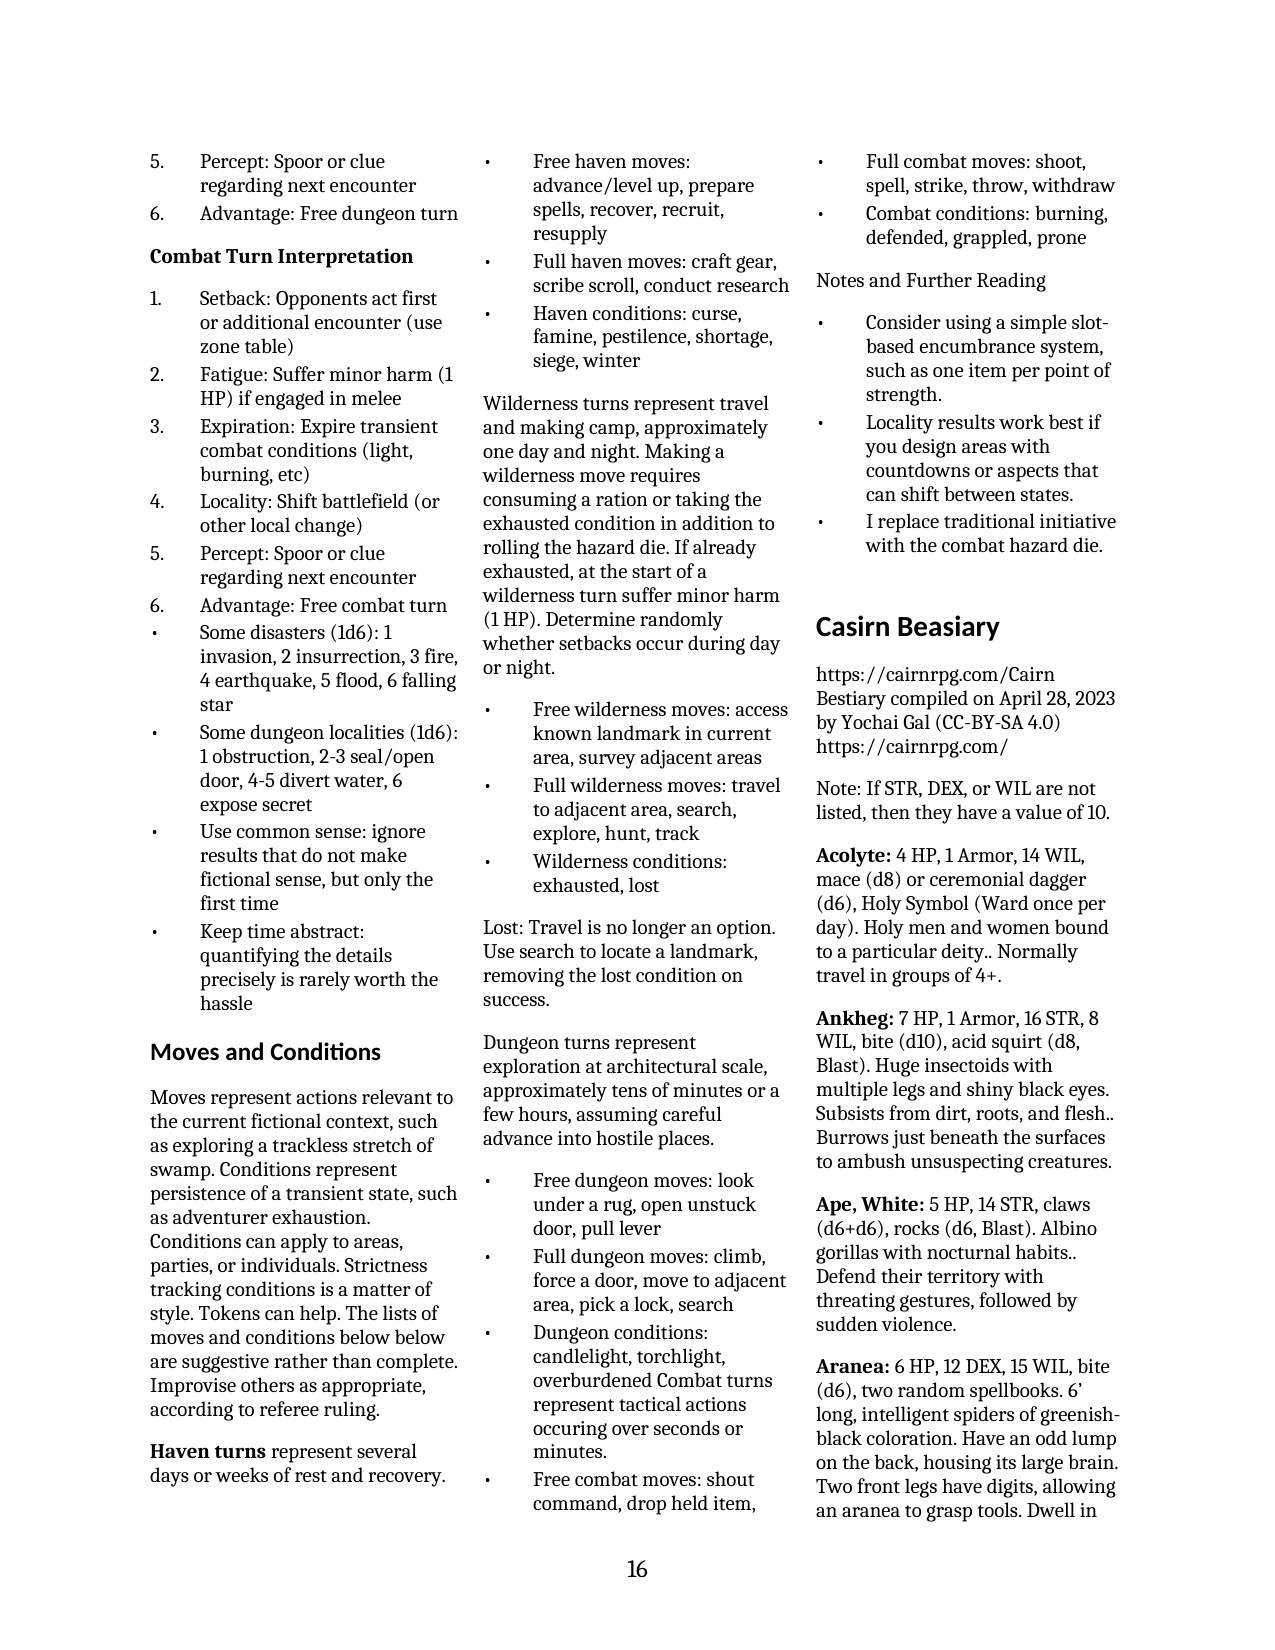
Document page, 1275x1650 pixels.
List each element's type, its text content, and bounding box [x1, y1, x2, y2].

list Free dungeon moves: look under a rug, open unstuck door, pull lever [483, 1169, 792, 1241]
list Free combat moves: shout command, drop held item, [483, 1468, 792, 1516]
subtitle Casirn Beasiary [816, 608, 1125, 644]
list Locality results work best if you design areas with countdowns or aspects that can shift between states. [816, 411, 1125, 506]
list Use common sense: ignore results that do not make fictional sense, but only the first time [150, 820, 459, 916]
list I replace traditional initiative with the combat hazard die. [816, 510, 1125, 558]
subtitle Moves and Conditions [150, 1036, 459, 1067]
list Some disasters (1d6): 1 invasion, 2 insurrection, 3 fire, 4 earthquake, 5 flood, 6 falling star [150, 621, 459, 717]
text Ape, White: 5 HP, 14 STR, claws (d6+d6), rocks (d6, Blast). Albino gorillas with nocturnal habits.. Defend their territory with threating gestures, followed by sudden violence. [816, 1193, 1125, 1336]
list Combat conditions: burning, defended, grappled, prone [816, 202, 1125, 249]
list Advantage: Free combat turn [150, 593, 459, 617]
list Fatigue: Suffer minor harm (1 HP) if engaged in melee [150, 363, 459, 411]
list Dungeon conditions: candlelight, torchlight, overburdened Combat turns represent tactical actions occuring over seconds or minutes. [483, 1320, 792, 1464]
list Wilderness conditions: exhausted, lost [483, 849, 792, 897]
text Dungeon turns represent exploration at architectural scale, approximately tens of minutes or a few hours, assuming careful advance into hostile places. [483, 1031, 792, 1150]
list Free wilderness moves: access known landmark in current area, survey adjacent areas [483, 698, 792, 770]
text Wilderness turns represent travel and making camp, approximately one day and night. Making a wilderness move requires consuming a ration or taking the exhausted condition in addition to rolling the hazard die. If already exhausted, at the start of a wilderness turn suffer minor harm (1 HP). Determine randomly whether setbacks occur during day or night. [483, 392, 792, 679]
list Full wilderness moves: travel to adjacent area, search, explore, hunt, track [483, 774, 792, 846]
list Keep time abstract: quantifying the details precisely is rarely worth the hassle [150, 920, 459, 1016]
list Expiration: Expire transient combat conditions (light, burning, etc) [150, 414, 459, 486]
list Full haven moves: craft gear, scribe scroll, conduct research [483, 249, 792, 297]
list Full combat moves: shoot, spell, strike, throw, withdraw [816, 150, 1125, 198]
text Moves represent actions relevant to the current fictional context, such as exploring a trackless stretch of swamp. Conditions represent persistence of a transient state, such as adventurer exhaustion. Conditions can apply to areas, parties, or individuals. Strictness tracking conditions is a matter of style. Tokens can help. The lists of moves and conditions below below are suggestive rather than complete. Improvise others as appropriate, according to referee ruling. [150, 1086, 459, 1421]
text Aranea: 6 HP, 12 DEX, 15 WIL, bite (d6), two random spellbooks. 6’ long, intelligent spiders of greenish-black coloration. Have an odd lump on the back, housing its large brain. Two front legs have digits, allowing an aranea to grasp tools. Dwell in [816, 1355, 1125, 1523]
list Some dungeon localities (1d6): 1 obstruction, 2-3 seal/open door, 4-5 divert water, 6 expose secret [150, 721, 459, 816]
text https://cairnrpg.com/Cairn Bestiary compiled on April 28, 2023 by Yochai Gal (CC-BY-SA 4.0) https://cairnrpg.com/ [816, 662, 1125, 758]
text Lost: Travel is no longer an option. Use search to locate a landmark, removing the lost condition on success. [483, 916, 792, 1012]
list Locality: Shift battlefield (or other local change) [150, 490, 459, 538]
list Percept: Spoor or clue regarding next encounter [150, 542, 459, 589]
list Advantage: Free dungeon turn [150, 202, 459, 226]
text Haven turns represent several days or weeks of rest and recovery. [150, 1440, 459, 1488]
text Notes and Further Reading [816, 268, 1125, 292]
text Combat Turn Interpretation [150, 244, 459, 268]
list Consider using a simple slot-based encumbrance system, such as one item per point of strength. [816, 311, 1125, 407]
list Setback: Opponents act first or additional encounter (use zone table) [150, 287, 459, 359]
list Haven conditions: curse, famine, pestilence, shortage, siege, winter [483, 301, 792, 373]
text Acolyte: 4 HP, 1 Armor, 14 WIL, mace (d8) or ceremonial dagger (d6), Holy Symbol (Ward once per day). Holy men and women bound to a particular deity.. Normally travel in groups of 4+. [816, 844, 1125, 987]
list Free haven moves: advance/level up, prepare spells, recover, recruit, resupply [483, 150, 792, 246]
text Note: If STR, DEX, or WIL are not listed, then they have a value of 10. [816, 777, 1125, 825]
list Full dungeon moves: climb, force a door, move to adjacent area, pick a lock, search [483, 1245, 792, 1317]
list Percept: Spoor or clue regarding next encounter [150, 150, 459, 198]
text Ankheg: 7 HP, 1 Armor, 16 STR, 8 WIL, bite (d10), acid squirt (d8, Blast). Huge insectoids with multiple legs and shiny black eyes. Subsists from dirt, roots, and flesh.. Burrows just beneath the surfaces to ambush unsuspecting creatures. [816, 1006, 1125, 1174]
